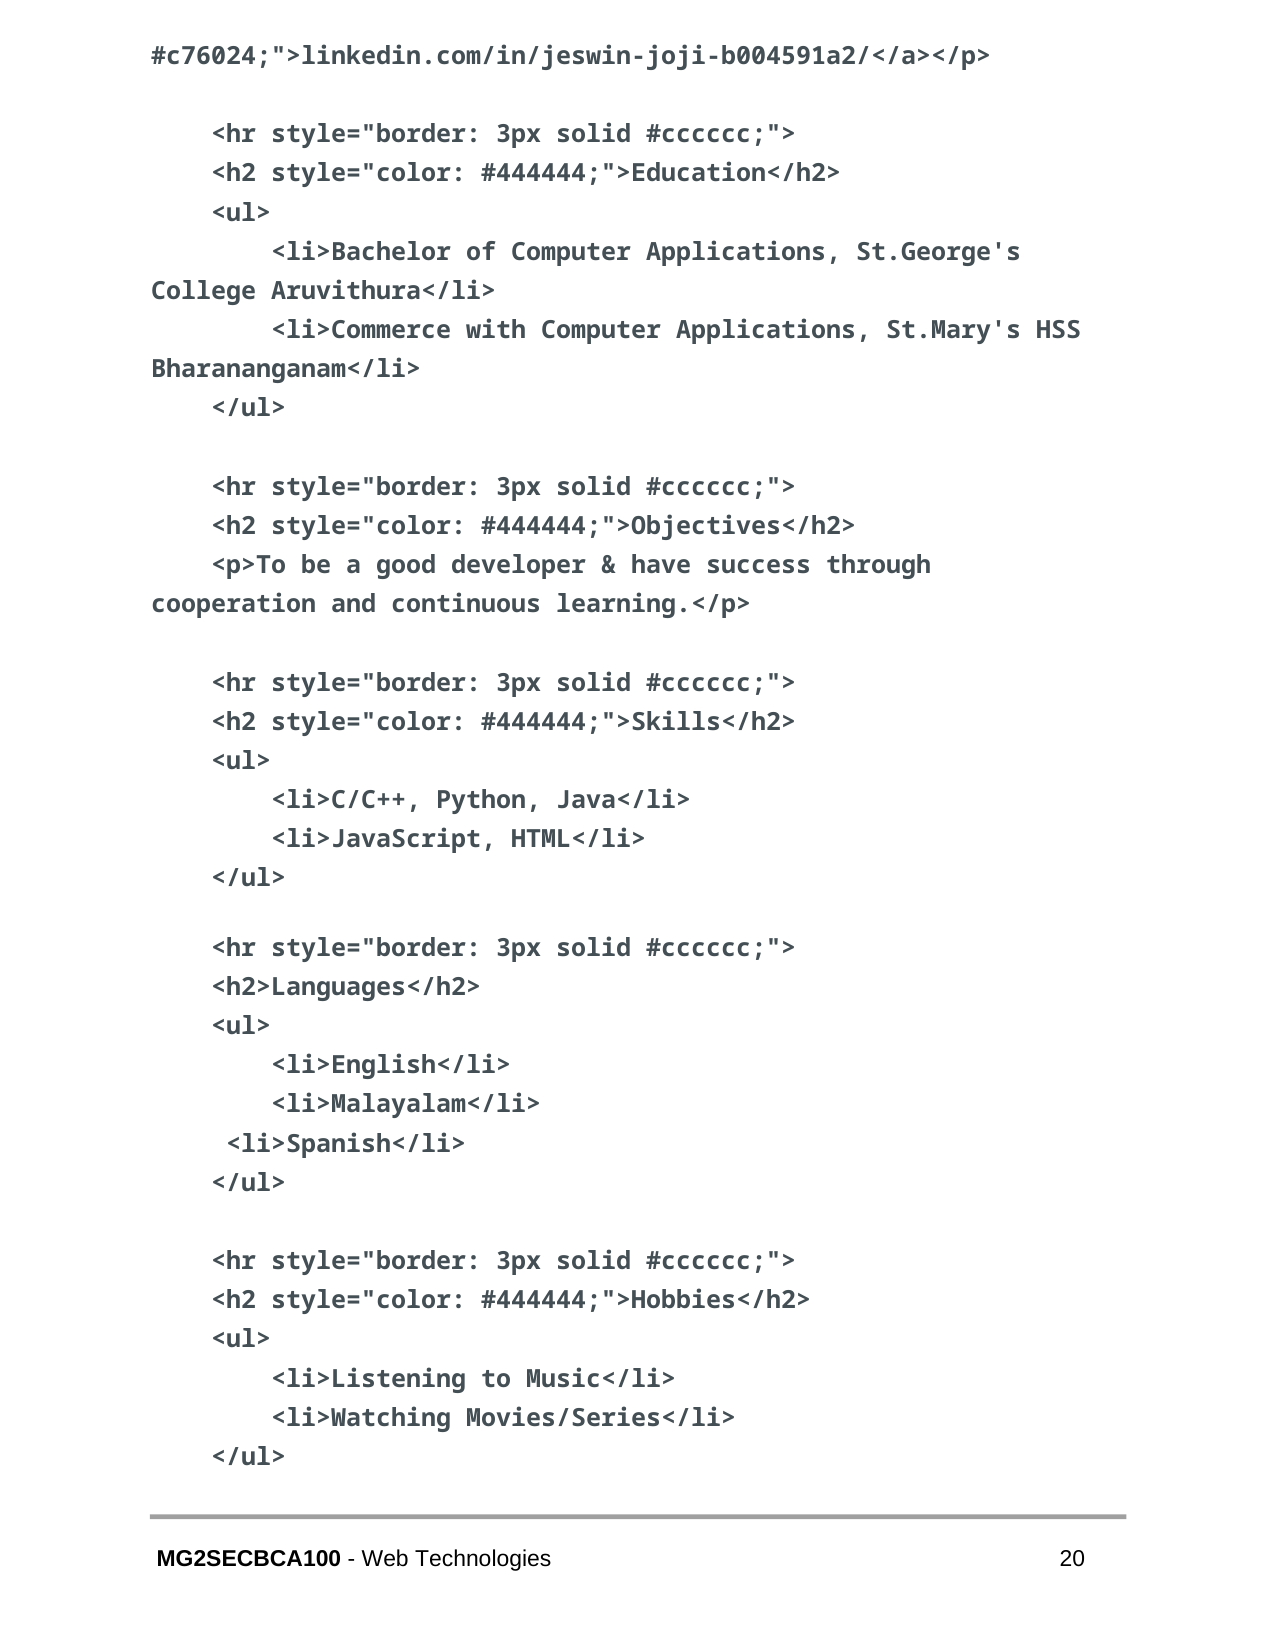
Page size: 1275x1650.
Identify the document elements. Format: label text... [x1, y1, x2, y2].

table_header #c76024;">linkedin.com/in/jeswin-joji-b004591a2/</a></p> <hr style="border: 3px solid #cccccc;"> <h2 style="color: #444444;">Education</h2> <ul> <li>Bachelor of Computer Applications, St.George's College Aruvithura</li> <li>Commerce with Computer Applications, St.Mary's HSS Bharananganam</li> </ul> <hr style="border: 3px solid #cccccc;"> <h2 style="color: #444444;">Objectives</h2> <p>To be a good developer & have success through cooperation and continuous learning.</p> <hr style="border: 3px solid #cccccc;"> <h2 style="color: #444444;">Skills</h2> <ul> <li>C/C++, Python, Java</li> <li>JavaScript, HTML</li> </ul> <hr style="border: 3px solid #cccccc;"> <h2>Languages</h2> <ul> <li>English</li> <li>Malayalam</li> <li>Spanish</li> </ul> <hr style="border: 3px solid #cccccc;"> <h2 style="color: #444444;">Hobbies</h2> <ul> <li>Listening to Music</li> <li>Watching Movies/Series</li> </ul> [140, 38, 1114, 1477]
